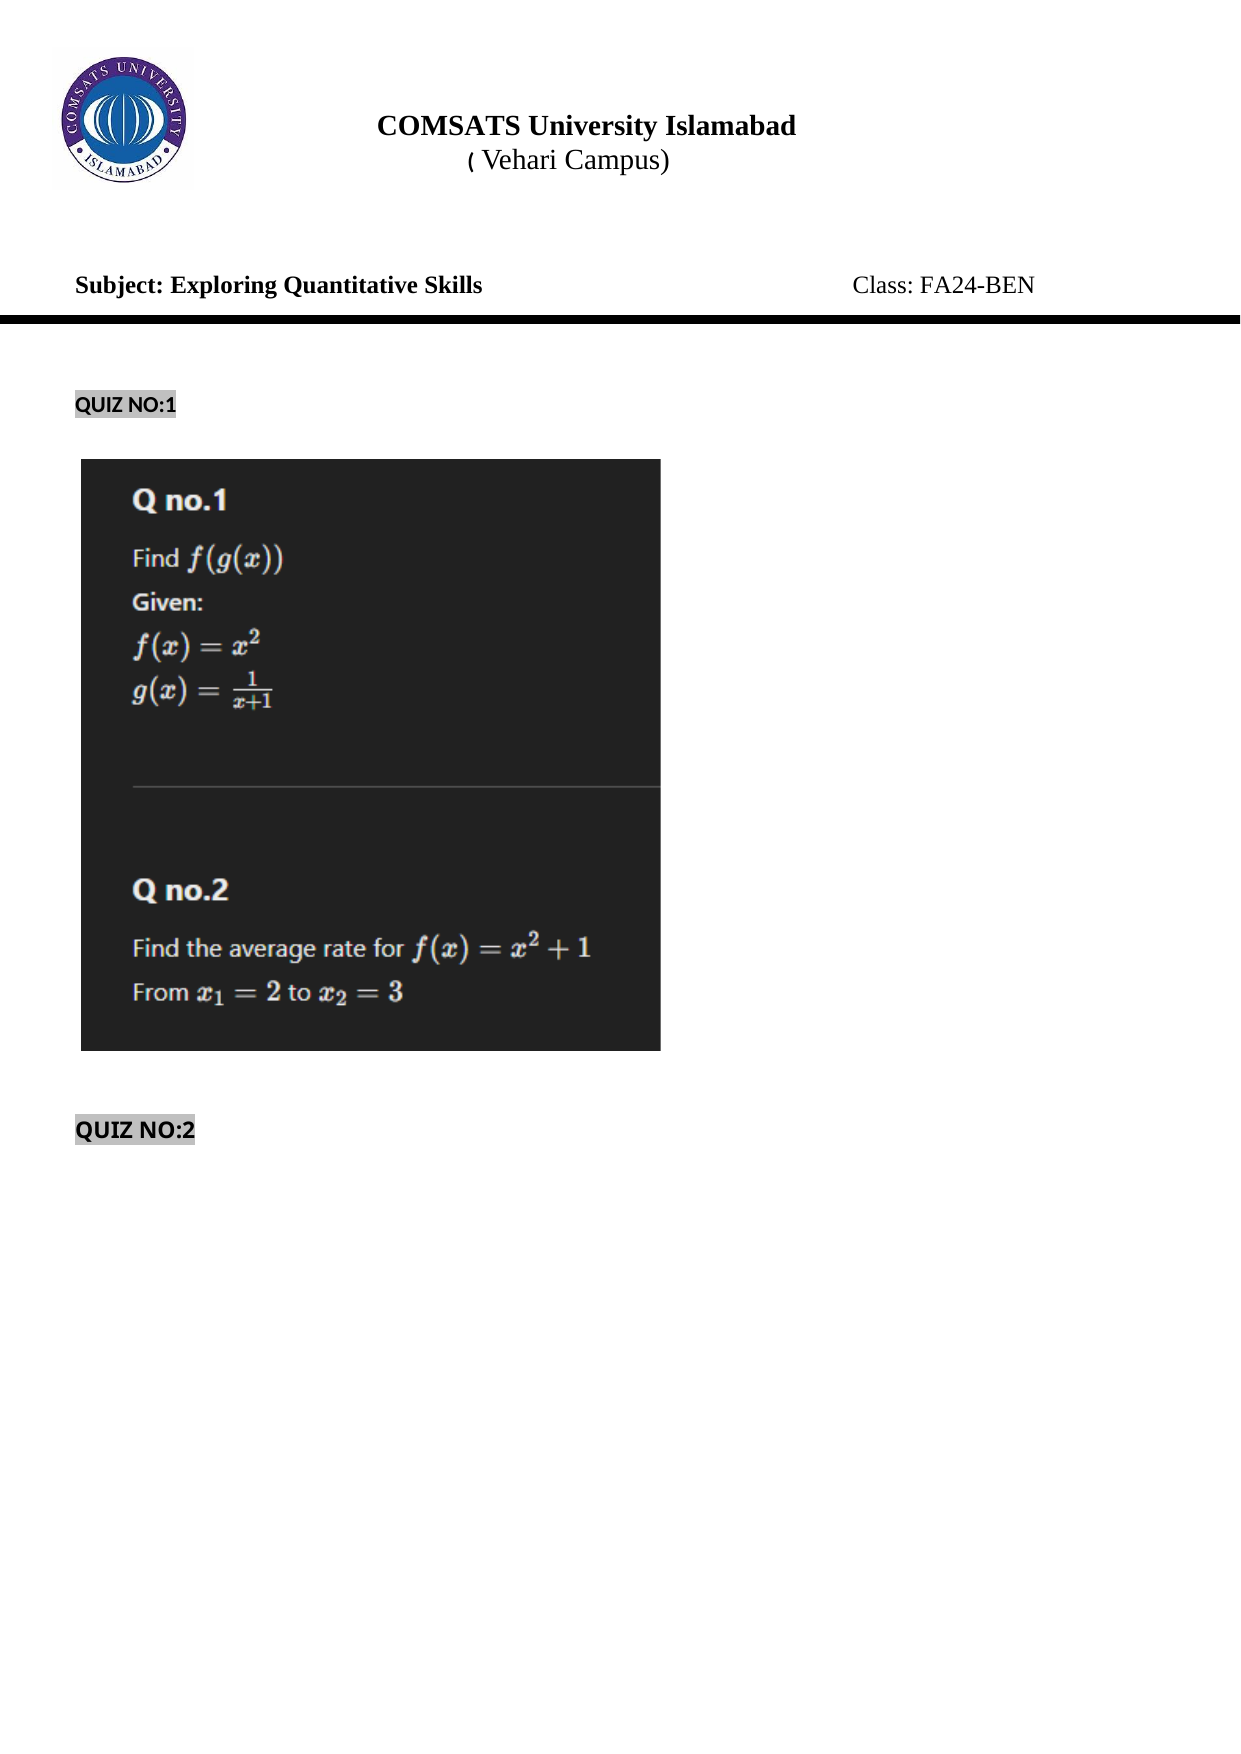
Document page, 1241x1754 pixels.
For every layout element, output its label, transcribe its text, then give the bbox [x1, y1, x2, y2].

subtitle Subject: Exploring Quantitative Skills Class: FA24-BEN [75, 270, 1165, 299]
text ( Vehari Campus) [195, 142, 1165, 176]
text COMSATS University Islamabad [195, 108, 1165, 142]
text QUIZ NO:1 [75, 390, 1165, 418]
text QUIZ NO:2 [75, 1114, 1165, 1145]
